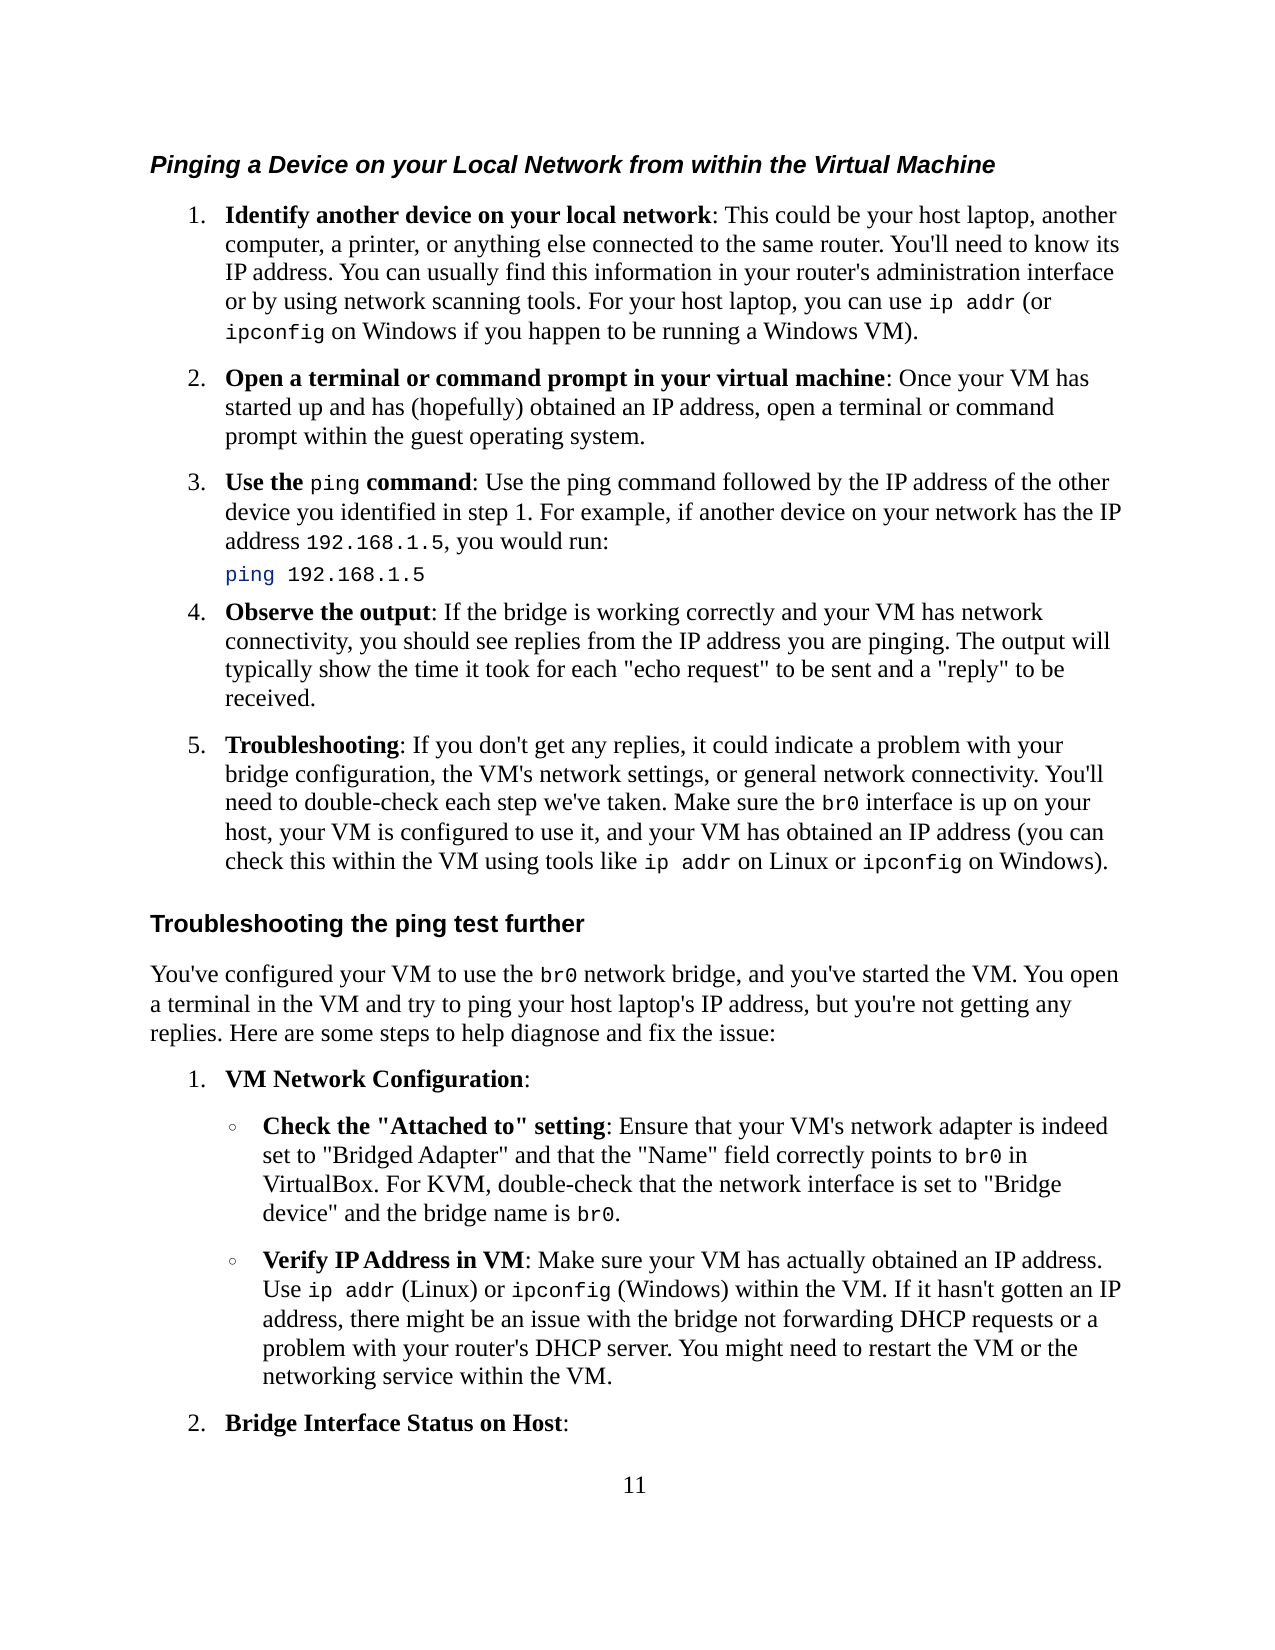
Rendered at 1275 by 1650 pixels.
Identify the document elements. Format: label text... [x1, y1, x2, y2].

list Observe the output: If the bridge is working correctly and your VM has network connectivity, you should see replies from the IP address you are pinging. The output will typically show the time it took for each "echo request" to be sent and a "reply" to be received. [187, 597, 1125, 712]
list ping 192.168.1.5 [187, 564, 1125, 588]
list Verify IP Address in VM: Make sure your VM has actually obtained an IP address. Use ip addr (Linux) or ipconfig (Windows) within the VM. If it hasn't gotten an IP address, there might be an issue with the bridge not forwarding DHCP requests or a problem with your router's DHCP server. You might need to restart the VM or the networking service within the VM. [225, 1246, 1125, 1390]
list Check the "Attached to" setting: Ensure that your VM's network adapter is indeed set to "Bridged Adapter" and that the "Name" field correctly points to br0 in VirtualBox. For KVM, double-check that the network interface is set to "Bridge device" and the bridge name is br0. [225, 1111, 1125, 1228]
list Bridge Interface Status on Host: [187, 1408, 1125, 1437]
text You've configured your VM to use the br0 network bridge, and you've started the VM. You open a terminal in the VM and try to ping your host laptop's IP address, but you're not getting any replies. Here are some steps to help diagnose and fix the issue: [150, 959, 1125, 1046]
list Identify another device on your local network: This could be your host laptop, another computer, a printer, or anything else connected to the same router. You'll need to know its IP address. You can usually find this information in your router's administration interface or by using network scanning tools. For your host laptop, you can use ip addr (or ipconfig on Windows if you happen to be running a Windows VM). [187, 200, 1125, 345]
list VM Network Configuration: [187, 1064, 1125, 1093]
subtitle Pinging a Device on your Local Network from within the Virtual Machine [150, 150, 1125, 178]
list Troubleshooting: If you don't get any replies, it could indicate a problem with your bridge configuration, the VM's network settings, or general network connectivity. You'll need to double-check each step we've taken. Make sure the br0 interface is up on your host, your VM is configured to use it, and your VM has obtained an IP address (you can check this within the VM using tools like ip addr on Linux or ipconfig on Windows). [187, 730, 1125, 875]
list Use the ping command: Use the ping command followed by the IP address of the other device you identified in step 1. For example, if another device on your network has the IP address 192.168.1.5, you would run: [187, 467, 1125, 555]
subtitle Troubleshooting the ping test further [150, 909, 1125, 938]
list Open a terminal or command prompt in your virtual machine: Once your VM has started up and has (hopefully) obtained an IP address, open a terminal or command prompt within the guest operating system. [187, 363, 1125, 449]
